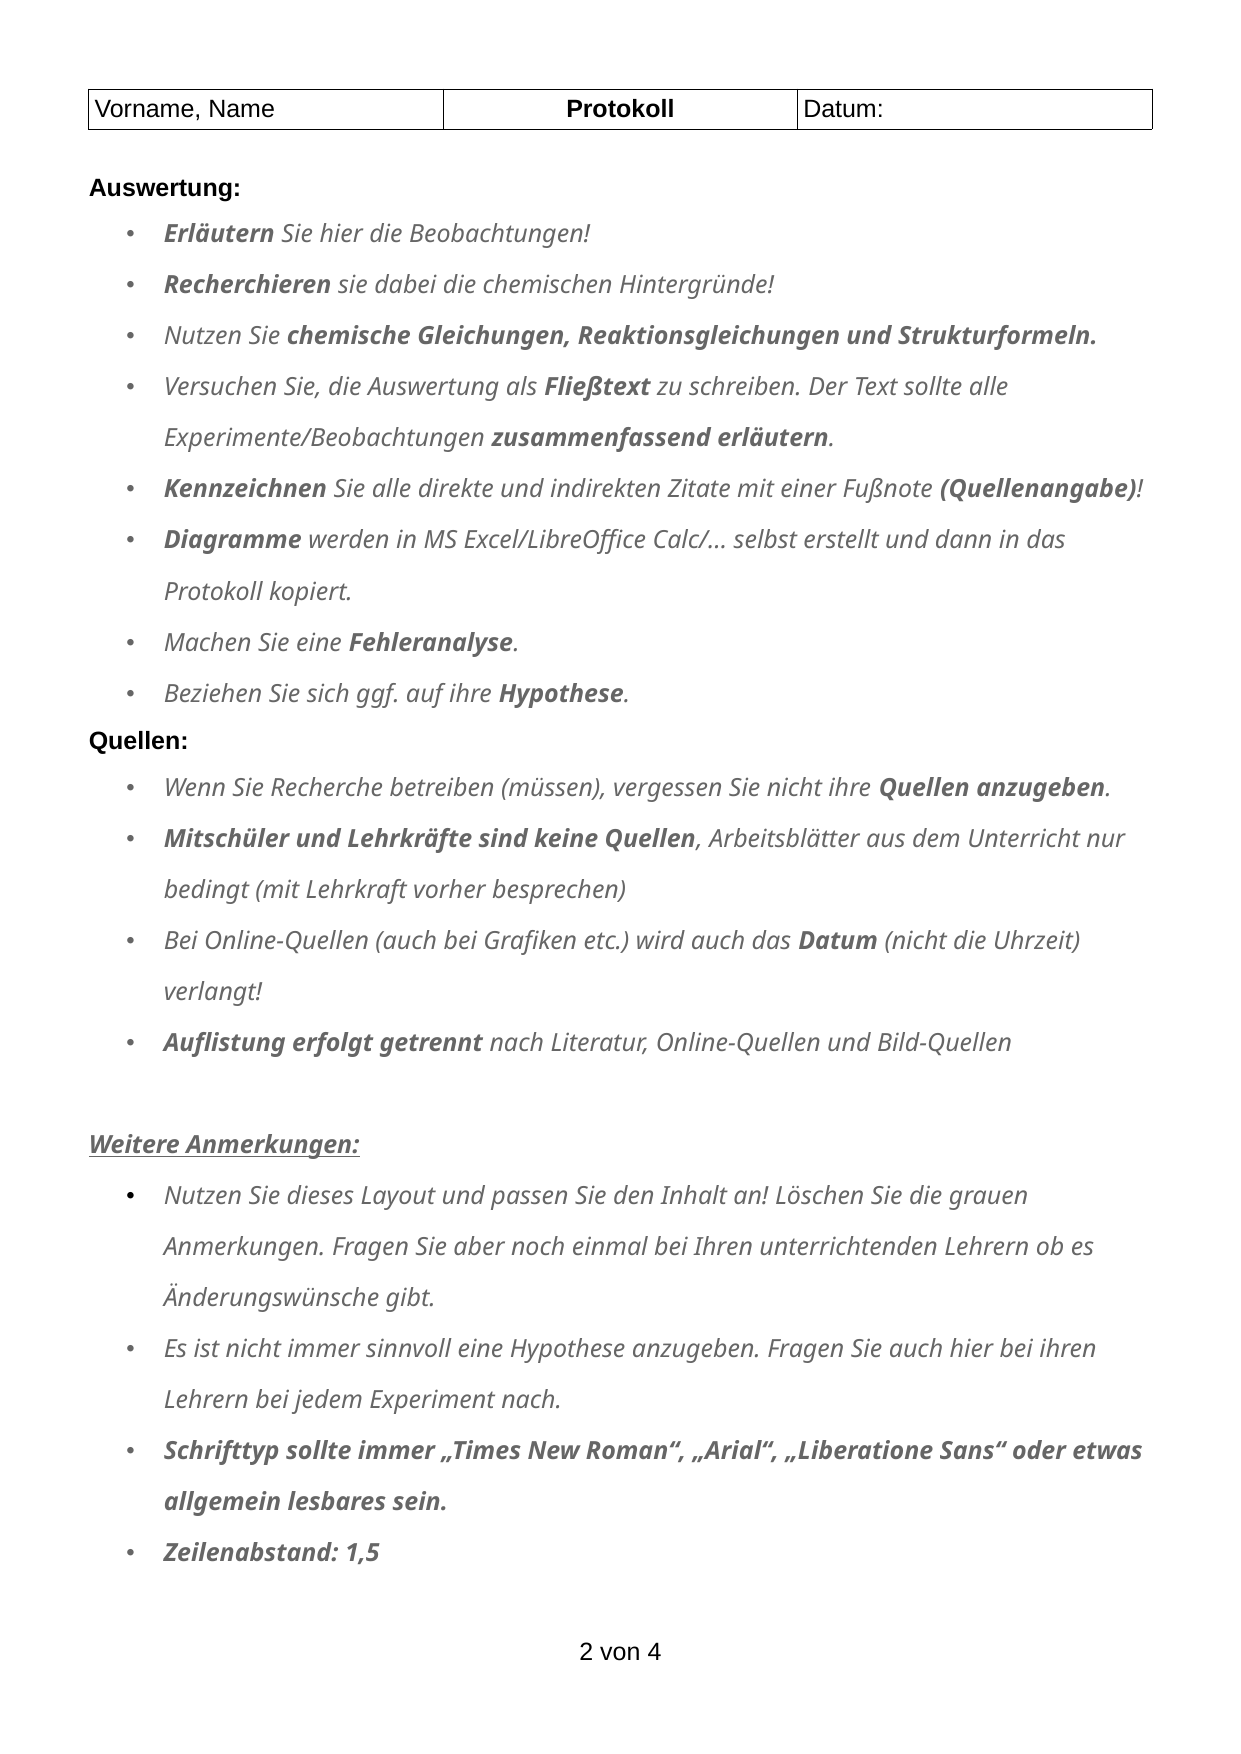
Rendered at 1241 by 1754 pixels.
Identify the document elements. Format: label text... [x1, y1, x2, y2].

list Erläutern Sie hier die Beobachtungen! [126, 216, 1152, 250]
list Machen Sie eine Fehleranalyse. [126, 624, 1152, 658]
list Auflistung erfolgt getrennt nach Literatur, Online-Quellen und Bild-Quellen [126, 1025, 1152, 1059]
list Versuchen Sie, die Auswertung als Fließtext zu schreiben. Der Text sollte alle Experimente/Beobachtungen zusammenfassend erläutern. [126, 369, 1152, 454]
list Wenn Sie Recherche betreiben (müssen), vergessen Sie nicht ihre Quellen anzugeben. [126, 769, 1152, 803]
list Nutzen Sie chemische Gleichungen, Reaktionsgleichungen und Strukturformeln. [126, 318, 1152, 352]
list Mitschüler und Lehrkräfte sind keine Quellen, Arbeitsblätter aus dem Unterricht nur bedingt (mit Lehrkraft vorher besprechen) [126, 821, 1152, 906]
list Es ist nicht immer sinnvoll eine Hypothese anzugeben. Fragen Sie auch hier bei ihren Lehrern bei jedem Experiment nach. [126, 1331, 1152, 1416]
list Bei Online-Quellen (auch bei Grafiken etc.) wird auch das Datum (nicht die Uhrzeit) verlangt! [126, 923, 1152, 1008]
list Zeilenabstand: 1,5 [126, 1535, 1152, 1569]
text Quellen: [88, 726, 1152, 755]
list Kennzeichnen Sie alle direkte und indirekten Zitate mit einer Fußnote (Quellenangabe)! [126, 471, 1152, 505]
text Weitere Anmerkungen: [88, 1127, 1152, 1161]
list Nutzen Sie dieses Layout und passen Sie den Inhalt an! Löschen Sie die grauen Anmerkungen. Fragen Sie aber noch einmal bei Ihren unterrichtenden Lehrern ob es Änderungswünsche gibt. [126, 1178, 1152, 1314]
list Recherchieren sie dabei die chemischen Hintergründe! [126, 267, 1152, 301]
list Schrifttyp sollte immer „Times New Roman“, „Arial“, „Liberatione Sans“ oder etwas allgemein lesbares sein. [126, 1433, 1152, 1518]
list Beziehen Sie sich ggf. auf ihre Hypothese. [126, 675, 1152, 709]
text Auswertung: [88, 173, 1152, 202]
list Diagramme werden in MS Excel/LibreOffice Calc/… selbst erstellt und dann in das Protokoll kopiert. [126, 522, 1152, 607]
